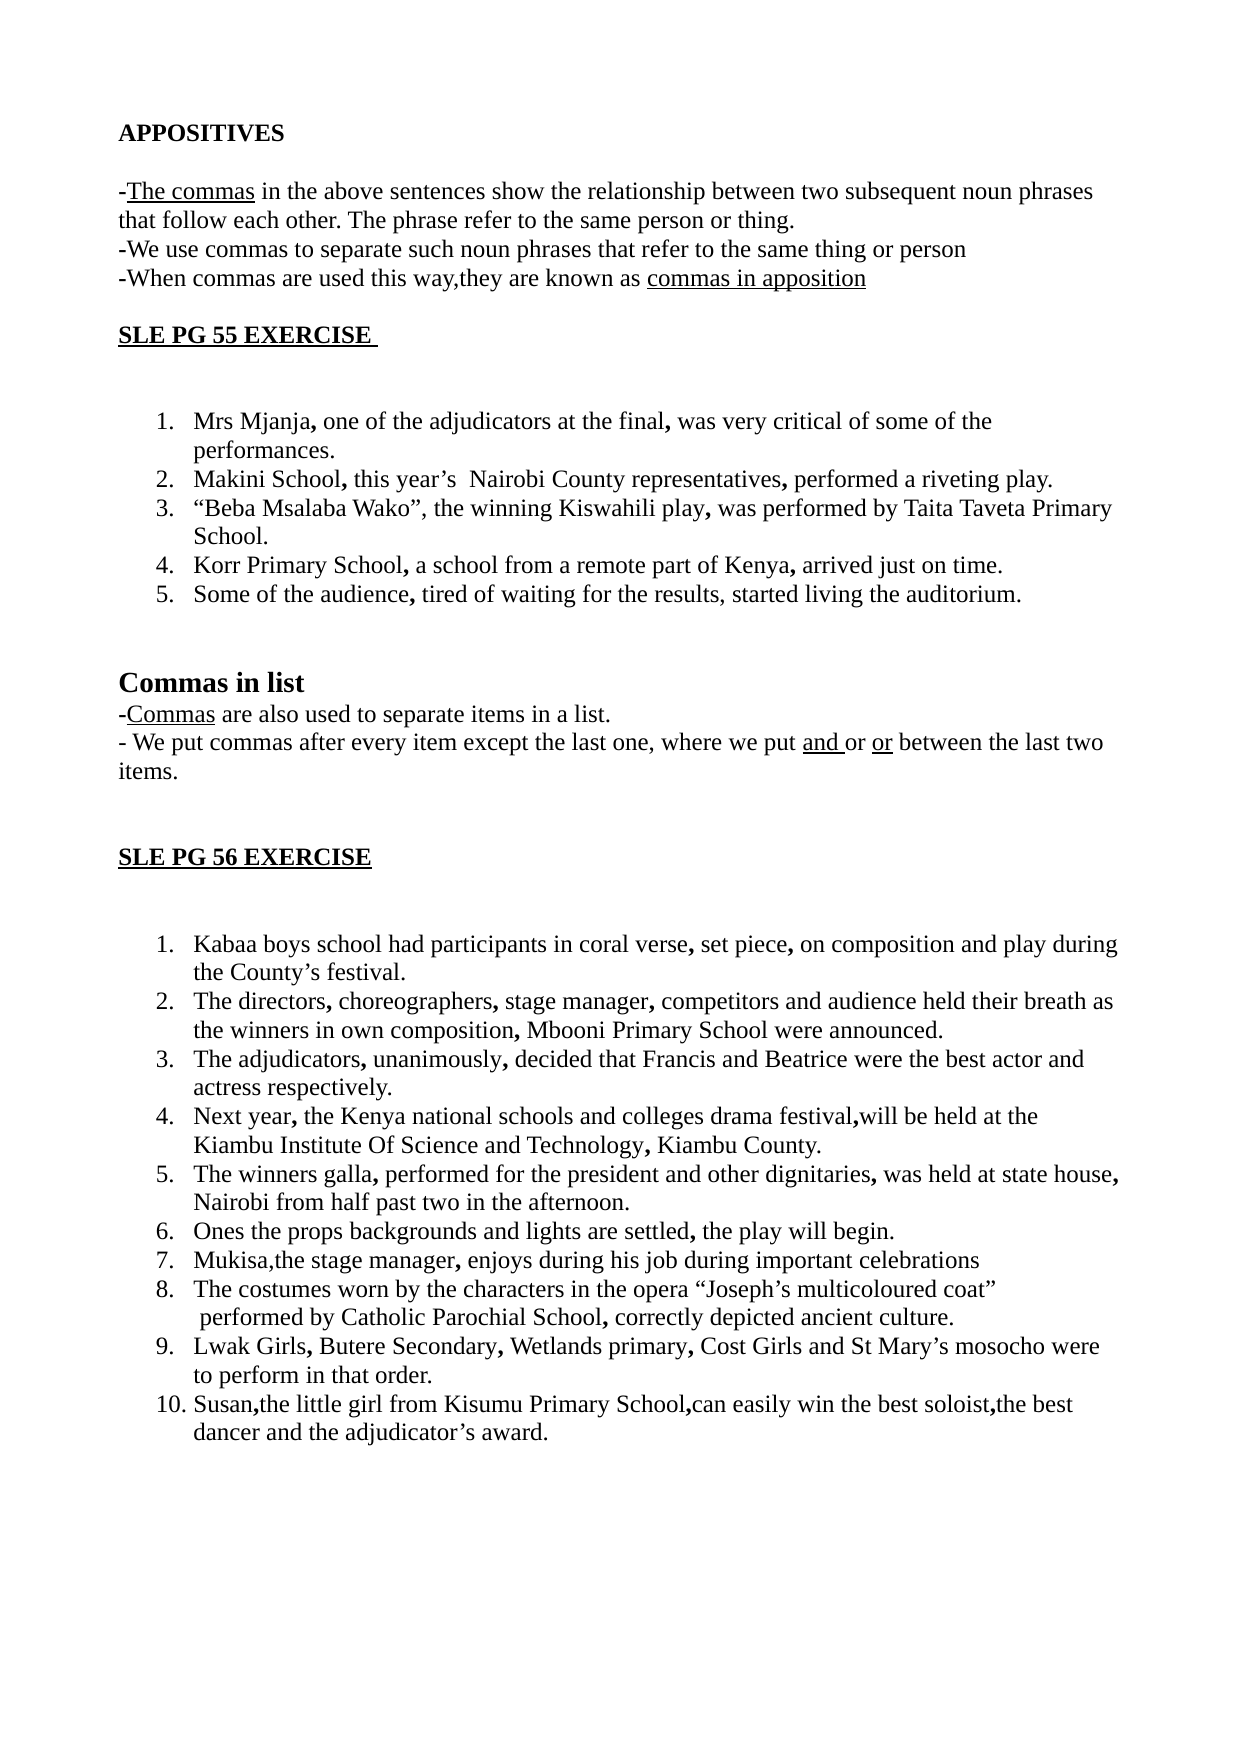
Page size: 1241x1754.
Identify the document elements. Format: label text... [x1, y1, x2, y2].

list performed by Catholic Parochial School, correctly depicted ancient culture. [156, 1302, 1122, 1331]
list The winners galla, performed for the president and other dignitaries, was held at state house, Nairobi from half past two in the afternoon. [156, 1159, 1122, 1216]
list Susan,the little girl from Kisumu Primary School,can easily win the best soloist,the best dancer and the adjudicator’s award. [156, 1389, 1122, 1446]
list Ones the props backgrounds and lights are settled, the play will begin. [156, 1216, 1122, 1245]
text -The commas in the above sentences show the relationship between two subsequent noun phrases that follow each other. The phrase refer to the same person or thing. [118, 176, 1122, 234]
text -When commas are used this way,they are known as commas in apposition [118, 263, 1122, 291]
text -Commas are also used to separate items in a list. [118, 699, 1122, 727]
text -We use commas to separate such noun phrases that refer to the same thing or person [118, 234, 1122, 263]
list The costumes worn by the characters in the opera “Joseph’s multicoloured coat” [156, 1274, 1122, 1302]
list The adjudicators, unanimously, decided that Francis and Beatrice were the best actor and actress respectively. [156, 1044, 1122, 1101]
list Mrs Mjanja, one of the adjudicators at the final, was very critical of some of the performances. [156, 406, 1122, 464]
list Next year, the Kenya national schools and colleges drama festival,will be held at the Kiambu Institute Of Science and Technology, Kiambu County. [156, 1101, 1122, 1159]
text - We put commas after every item except the last one, where we put and or or between the last two items. [118, 727, 1122, 785]
list Mukisa,the stage manager, enjoys during his job during important celebrations [156, 1245, 1122, 1274]
list Some of the audience, tired of waiting for the results, started living the auditorium. [156, 579, 1122, 608]
list Korr Primary School, a school from a remote part of Kenya, arrived just on time. [156, 550, 1122, 579]
text SLE PG 56 EXERCISE [118, 842, 1122, 871]
text Commas in list [118, 665, 1122, 699]
list Makini School, this year’s Nairobi County representatives, performed a riveting play. [156, 464, 1122, 493]
list Lwak Girls, Butere Secondary, Wetlands primary, Cost Girls and St Mary’s mosocho were to perform in that order. [156, 1331, 1122, 1389]
text SLE PG 55 EXERCISE [118, 320, 1122, 349]
list “Beba Msalaba Wako”, the winning Kiswahili play, was performed by Taita Taveta Primary School. [156, 493, 1122, 550]
list Kabaa boys school had participants in coral verse, set piece, on composition and play during the County’s festival. [156, 929, 1122, 986]
list The directors, choreographers, stage manager, competitors and audience held their breath as the winners in own composition, Mbooni Primary School were announced. [156, 986, 1122, 1044]
